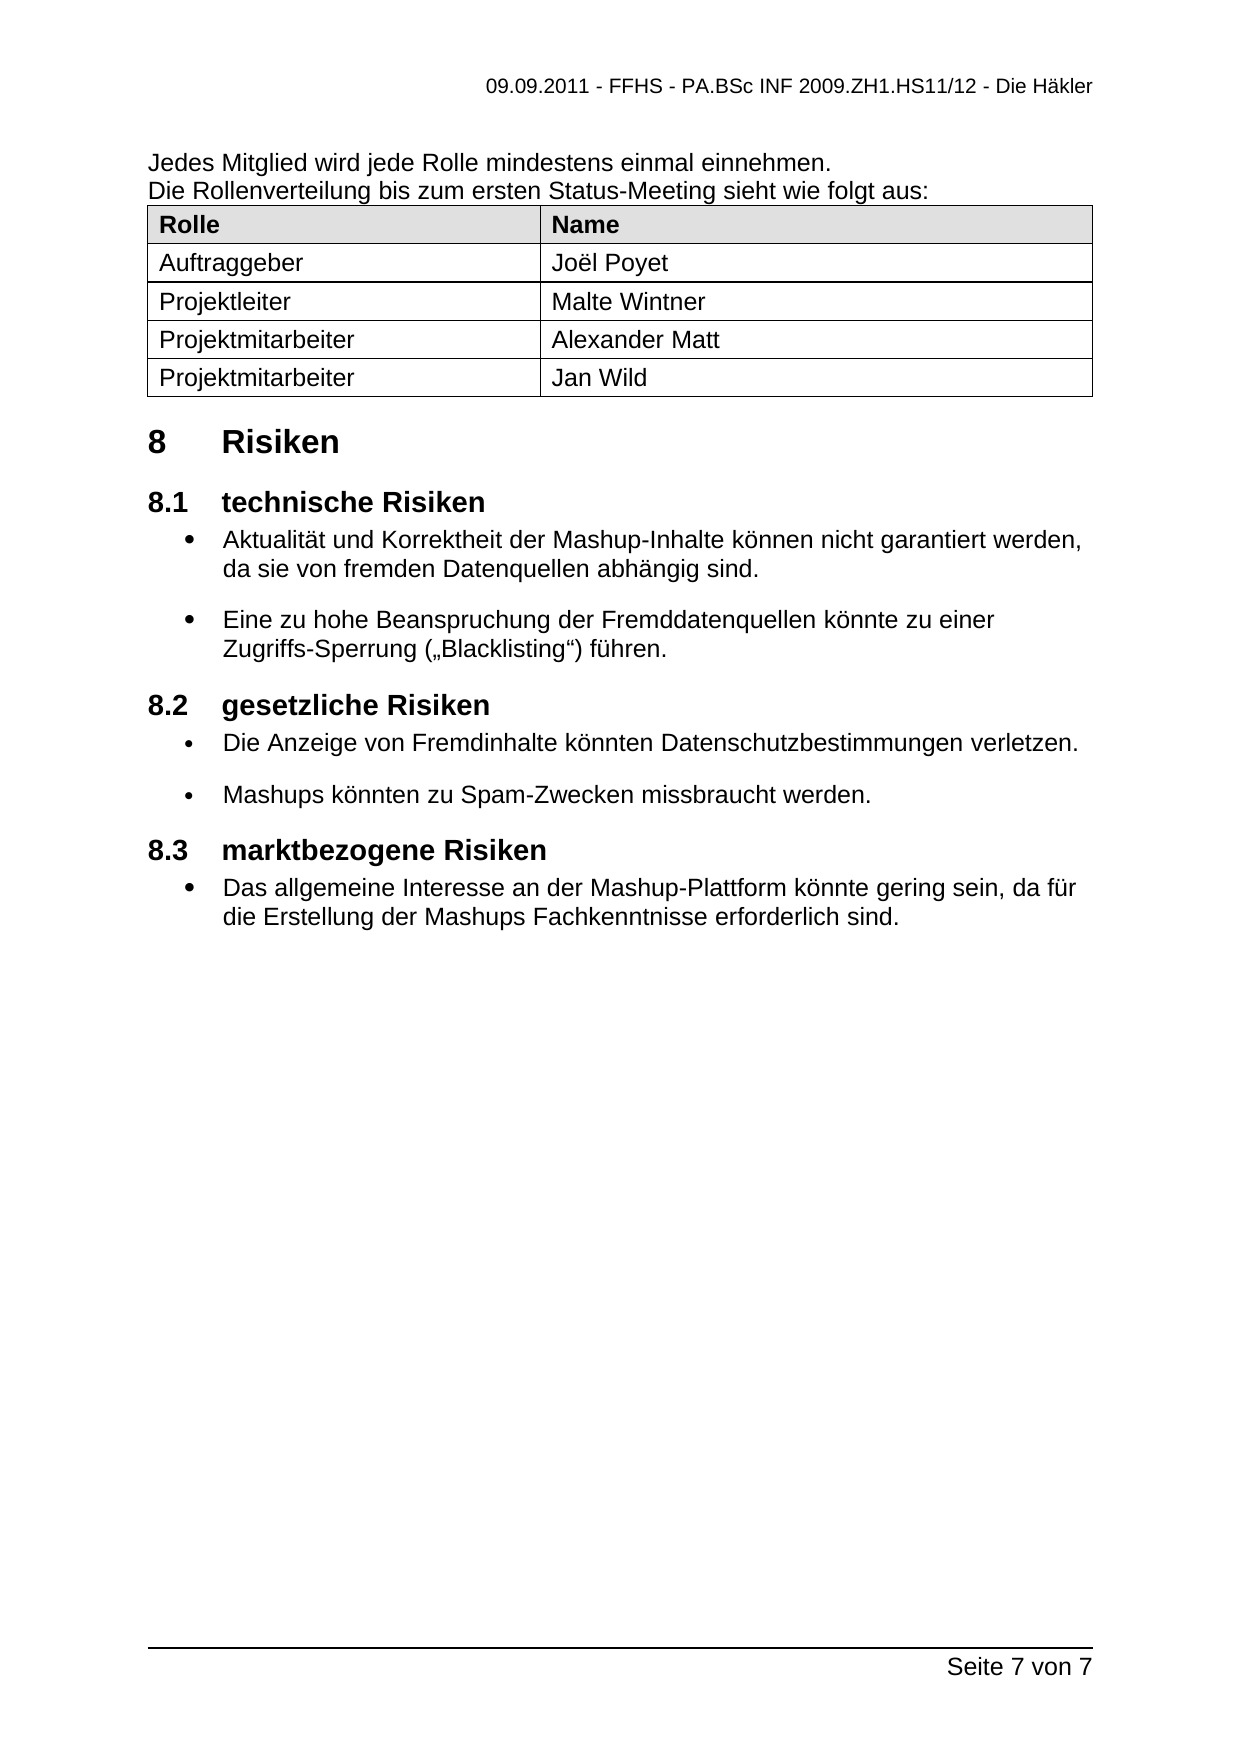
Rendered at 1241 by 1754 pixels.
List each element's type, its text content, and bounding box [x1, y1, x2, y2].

subtitle marktbezogene Risiken [148, 833, 1093, 867]
table_cell Malte Wintner [541, 283, 1092, 319]
table_cell Auftraggeber [148, 244, 540, 281]
list Die Anzeige von Fremdinhalte könnten Datenschutzbestimmungen verletzen. [185, 728, 1093, 757]
table_header Name [541, 206, 1092, 243]
text Jedes Mitglied wird jede Rolle mindestens einmal einnehmen. Die Rollenverteilung bis zum ersten Status-Meeting sieht wie folgt aus: [148, 148, 1093, 205]
table_cell Projektmitarbeiter [148, 359, 540, 396]
table_cell Projektmitarbeiter [148, 321, 540, 358]
list Eine zu hohe Beanspruchung der Fremddatenquellen könnte zu einer Zugriffs-Sperrung („Blacklisting“) führen. [185, 606, 1093, 663]
list Aktualität und Korrektheit der Mashup-Inhalte können nicht garantiert werden, da sie von fremden Datenquellen abhängig sind. [185, 525, 1093, 583]
list Mashups könnten zu Spam-Zwecken missbraucht werden. [185, 779, 1093, 808]
table_cell Projektleiter [148, 283, 540, 319]
list Das allgemeine Interesse an der Mashup-Plattform könnte gering sein, da für die Erstellung der Mashups Fachkenntnisse erforderlich sind. [185, 873, 1093, 931]
subtitle Risiken [148, 422, 1093, 460]
subtitle gesetzliche Risiken [148, 688, 1093, 722]
table_cell Alexander Matt [541, 321, 1092, 358]
table_cell Joël Poyet [541, 244, 1092, 281]
subtitle technische Risiken [148, 485, 1093, 519]
table_cell Jan Wild [541, 359, 1092, 396]
table_header Rolle [148, 206, 540, 243]
